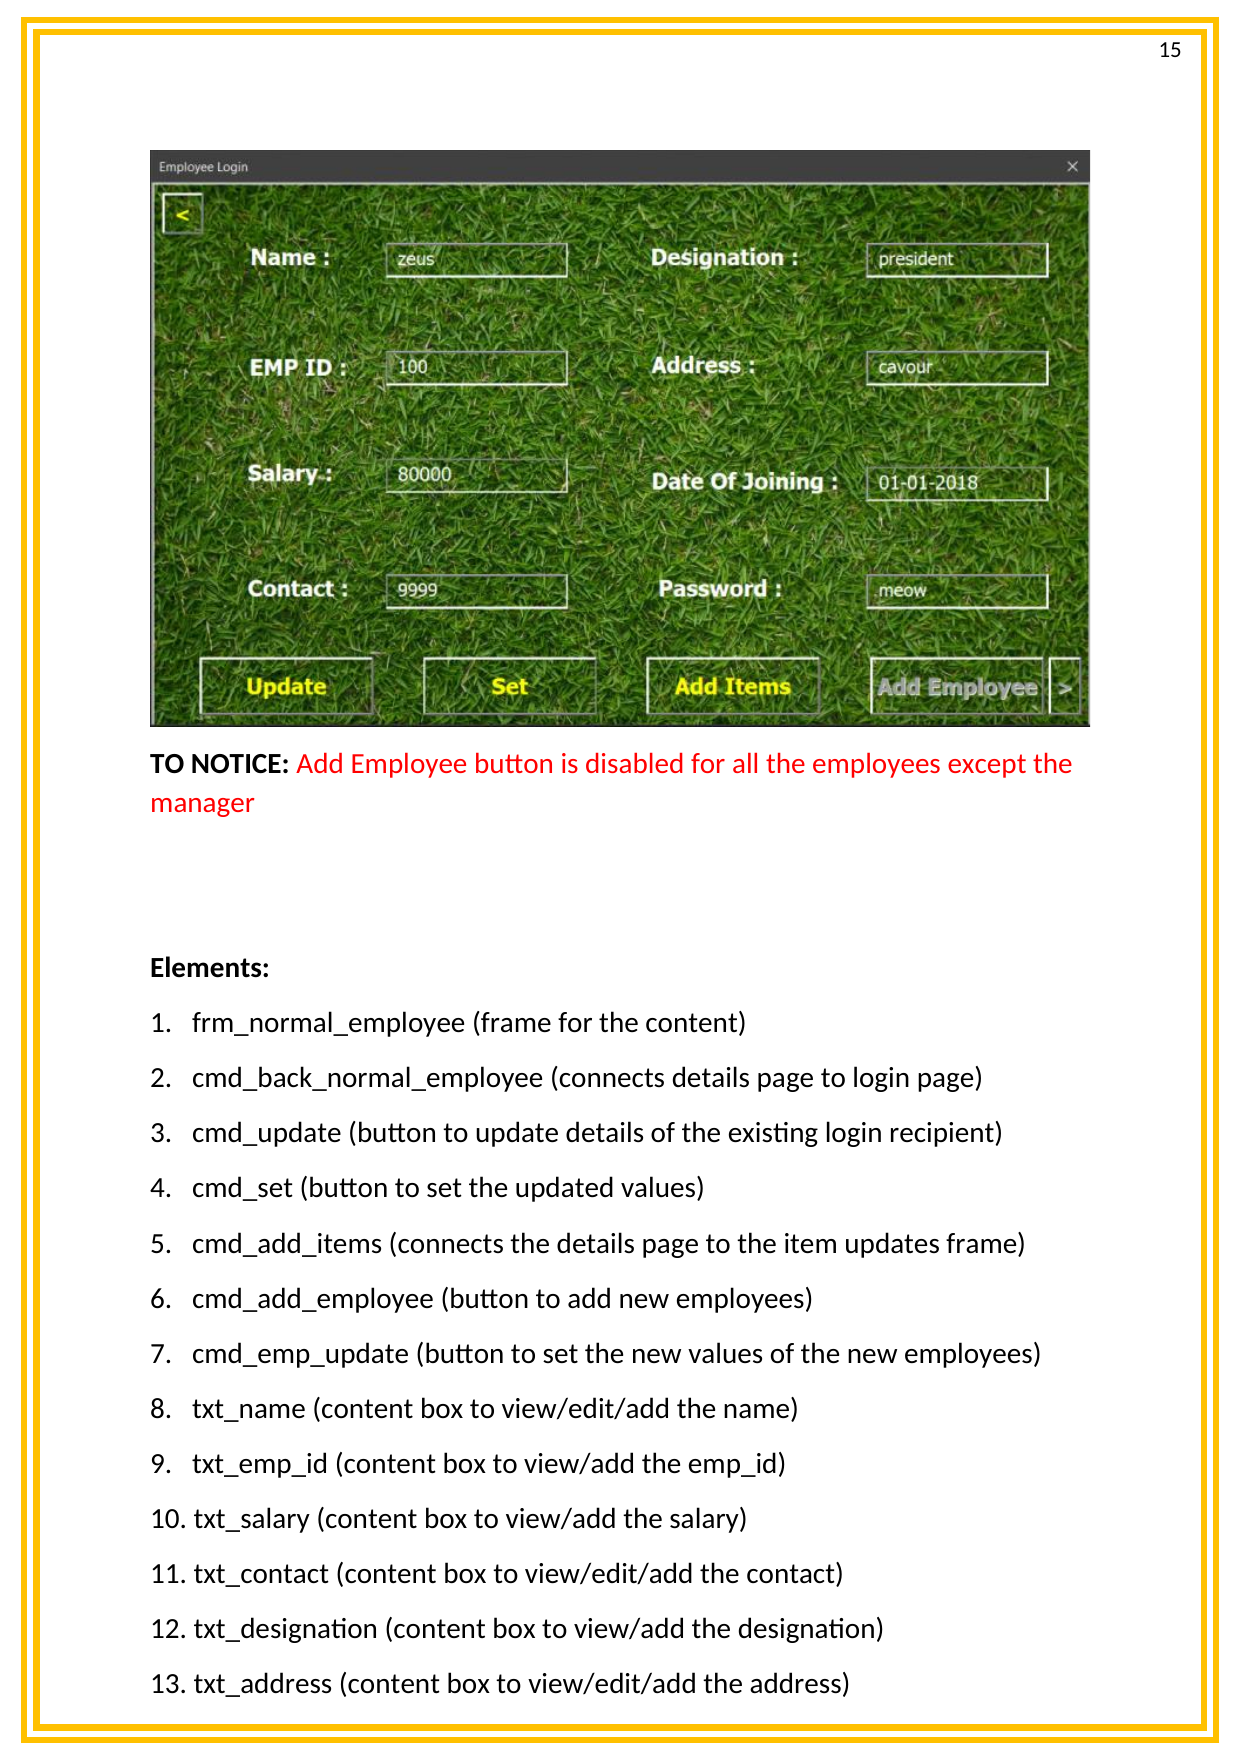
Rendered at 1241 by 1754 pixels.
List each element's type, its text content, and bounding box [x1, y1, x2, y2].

text Elements: [150, 949, 1181, 985]
text 10. txt_salary (content box to view/add the salary) [150, 1500, 1181, 1536]
text 1. frm_normal_employee (frame for the content) [150, 1004, 1181, 1040]
picture [150, 150, 1091, 727]
text TO NOTICE: Add Employee button is disabled for all the employees except the manager [150, 745, 1181, 819]
text 3. cmd_update (button to update details of the existing login recipient) [150, 1114, 1181, 1150]
text 4. cmd_set (button to set the updated values) [150, 1169, 1181, 1205]
text 2. cmd_back_normal_employee (connects details page to login page) [150, 1059, 1181, 1095]
text 8. txt_name (content box to view/edit/add the name) [150, 1390, 1181, 1426]
text 5. cmd_add_items (connects the details page to the item updates frame) [150, 1225, 1181, 1260]
text 12. txt_designation (content box to view/add the designation) [150, 1610, 1181, 1646]
text 9. txt_emp_id (content box to view/add the emp_id) [150, 1445, 1181, 1481]
text 6. cmd_add_employee (button to add new employees) [150, 1280, 1181, 1315]
text 11. txt_contact (content box to view/edit/add the contact) [150, 1555, 1181, 1591]
text 7. cmd_emp_update (button to set the new values of the new employees) [150, 1335, 1181, 1371]
text 13. txt_address (content box to view/edit/add the address) [150, 1666, 1181, 1701]
